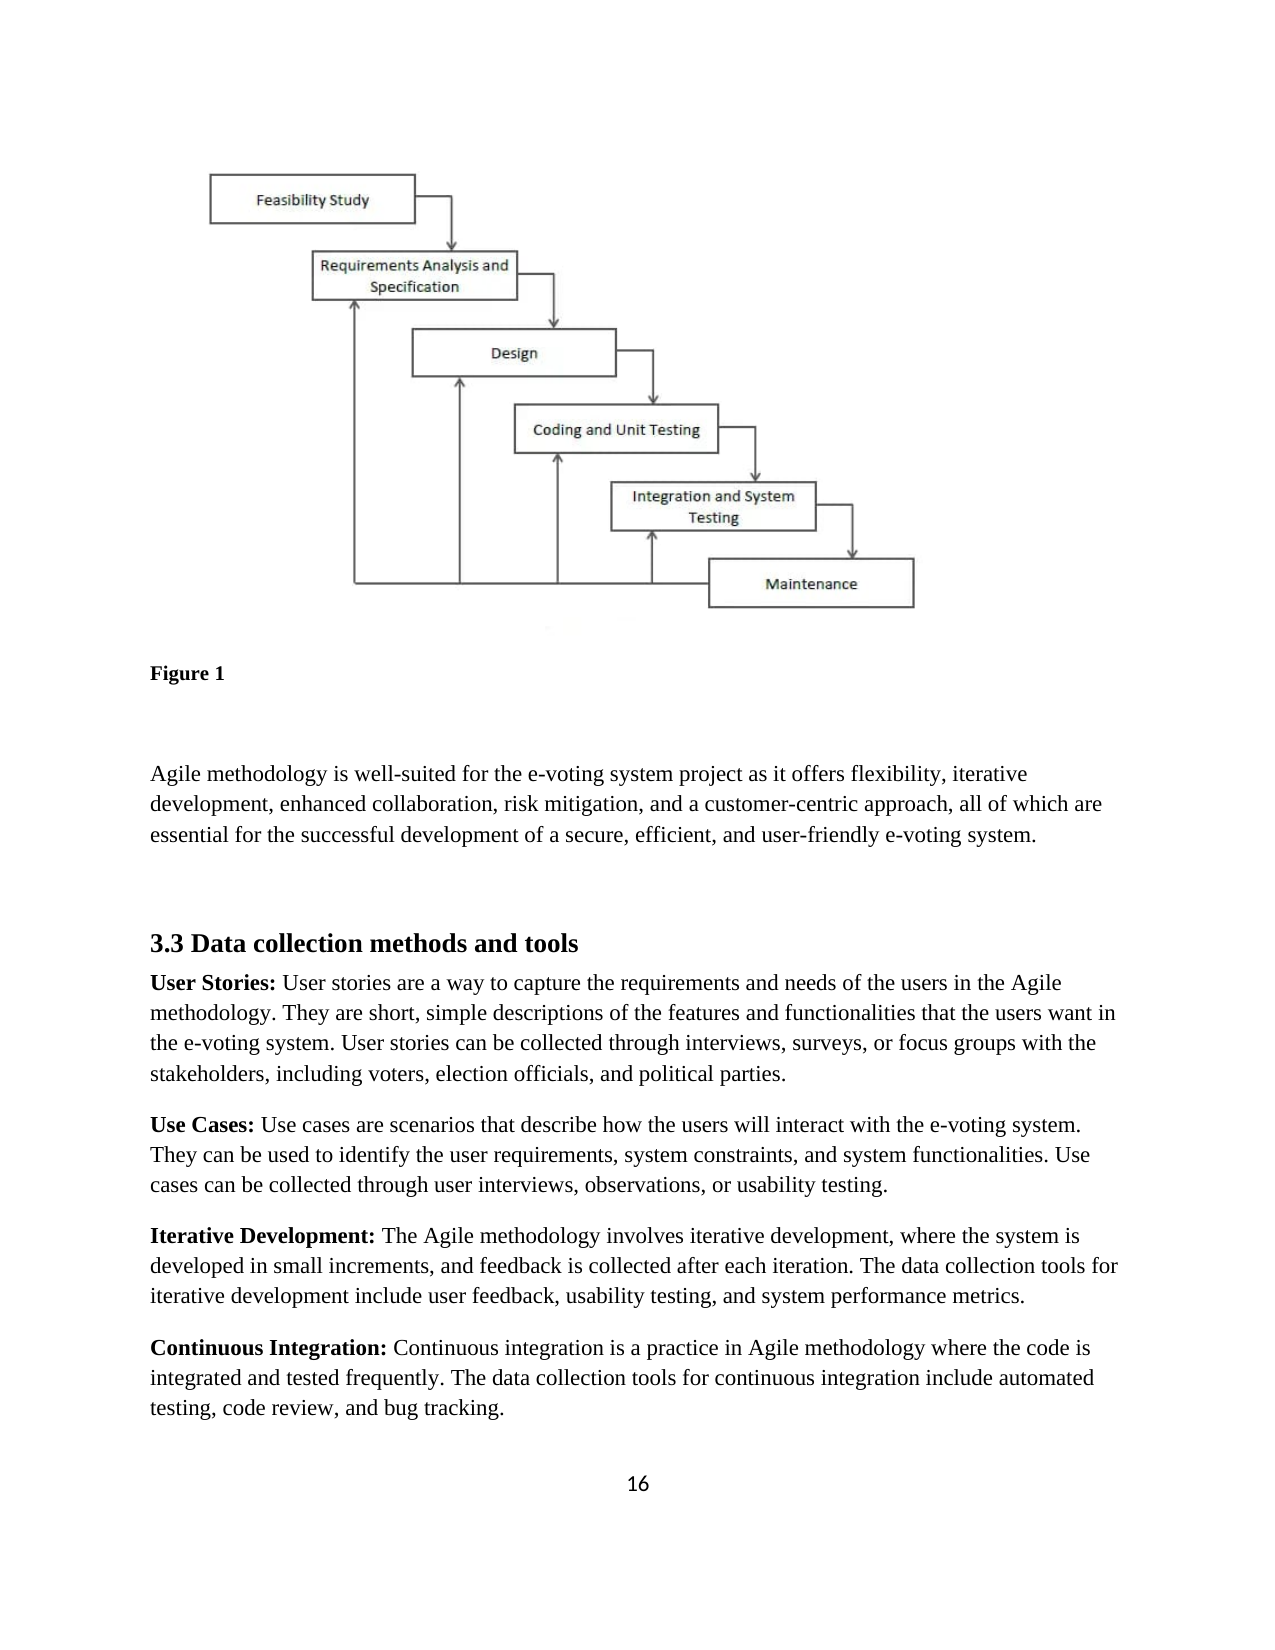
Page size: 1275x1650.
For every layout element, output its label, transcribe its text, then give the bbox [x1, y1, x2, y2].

subtitle 3.3 Data collection methods and tools [150, 927, 1125, 958]
text User Stories: User stories are a way to capture the requirements and needs of the users in the Agile methodology. They are short, simple descriptions of the features and functionalities that the users want in the e-voting system. User stories can be collected through interviews, surveys, or focus groups with the stakeholders, including voters, election officials, and political parties. [150, 969, 1125, 1086]
text Use Cases: Use cases are scenarios that describe how the users will interact with the e-voting system. They can be used to identify the user requirements, system constraints, and system functionalities. Use cases can be collected through user interviews, observations, or usability testing. [150, 1111, 1125, 1197]
picture [150, 150, 972, 650]
text Agile methodology is well-suited for the e-voting system project as it offers flexibility, iterative development, enhanced collaboration, risk mitigation, and a customer-centric approach, all of which are essential for the successful development of a secure, efficient, and user-friendly e-voting system. [150, 760, 1125, 847]
text Figure 1 [150, 661, 1125, 685]
text Iterative Development: The Agile methodology involves iterative development, where the system is developed in small increments, and feedback is collected after each iteration. The data collection tools for iterative development include user feedback, usability testing, and system performance metrics. [150, 1222, 1125, 1309]
text Continuous Integration: Continuous integration is a practice in Agile methodology where the code is integrated and tested frequently. The data collection tools for continuous integration include automated testing, code review, and bug tracking. [150, 1333, 1125, 1420]
